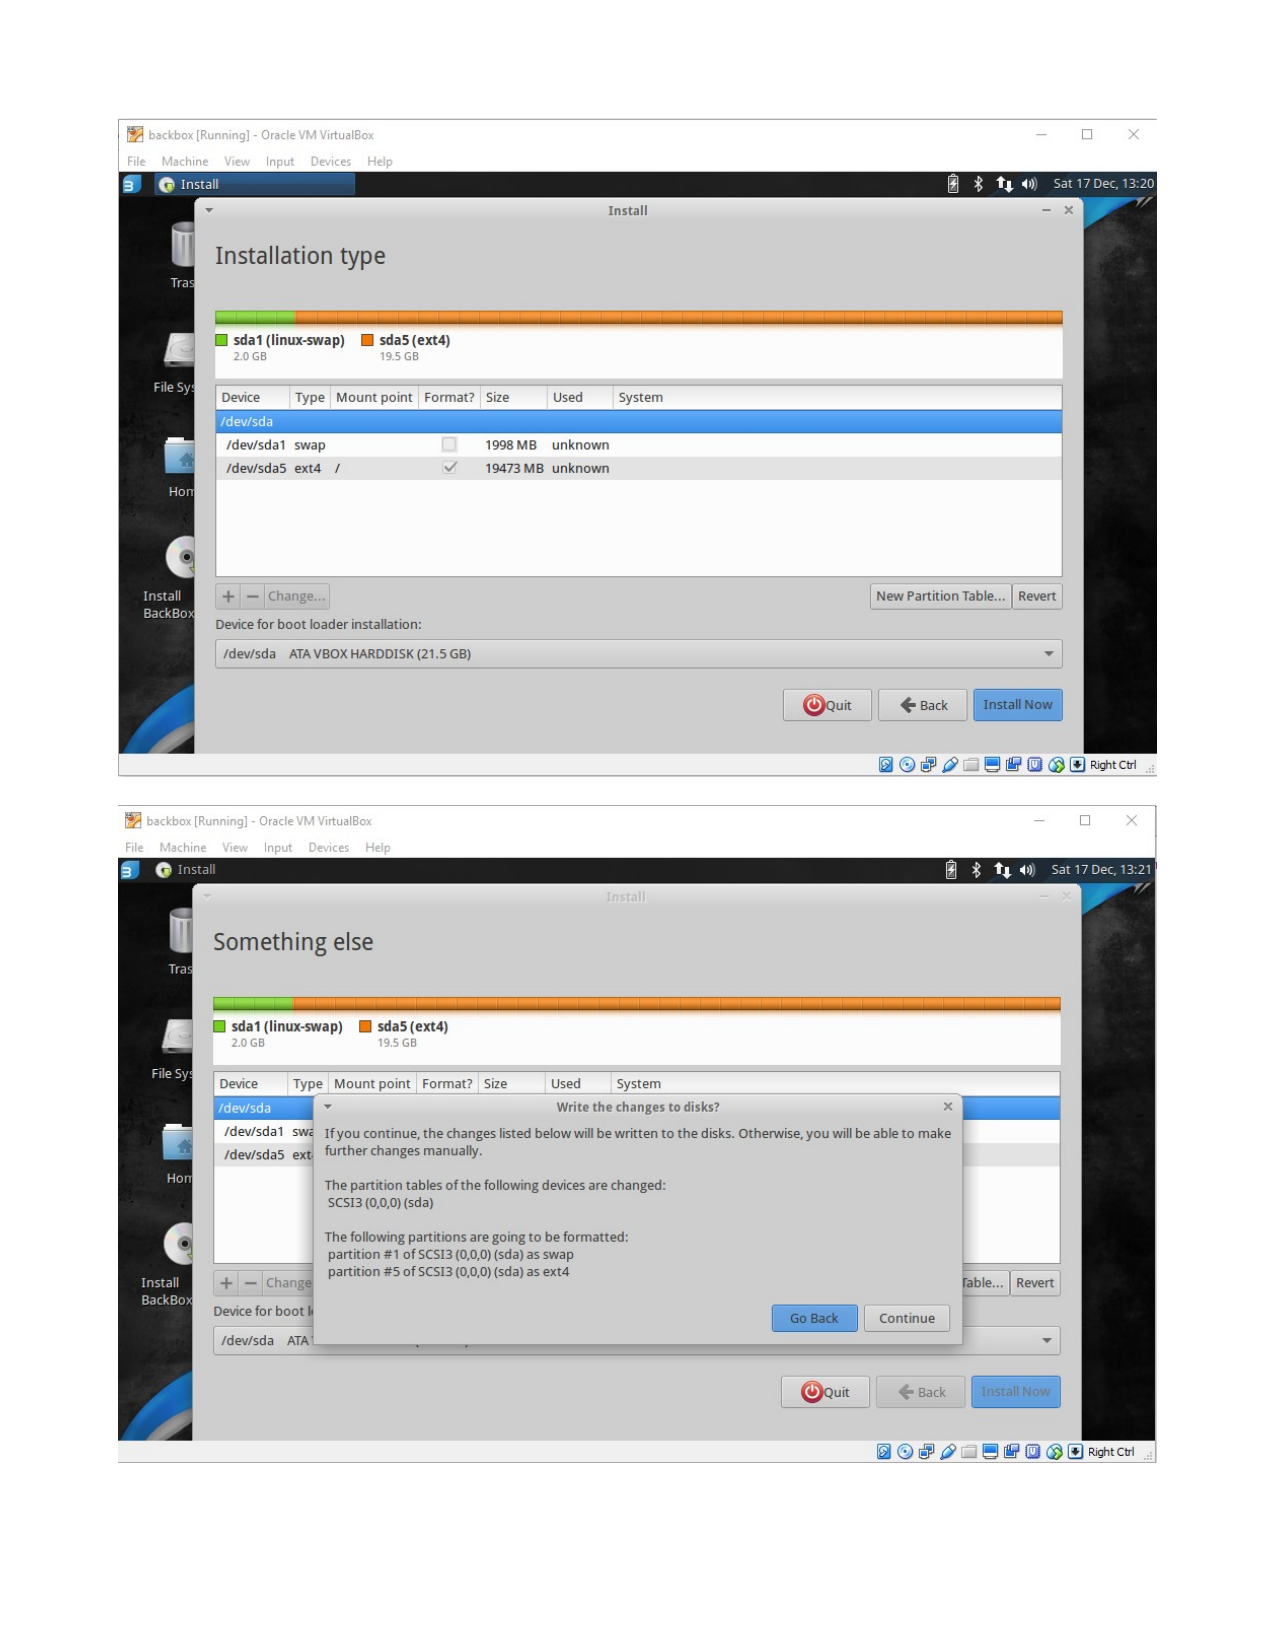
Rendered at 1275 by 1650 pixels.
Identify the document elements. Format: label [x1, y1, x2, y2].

picture [118, 118, 1157, 777]
picture [118, 805, 1157, 1463]
